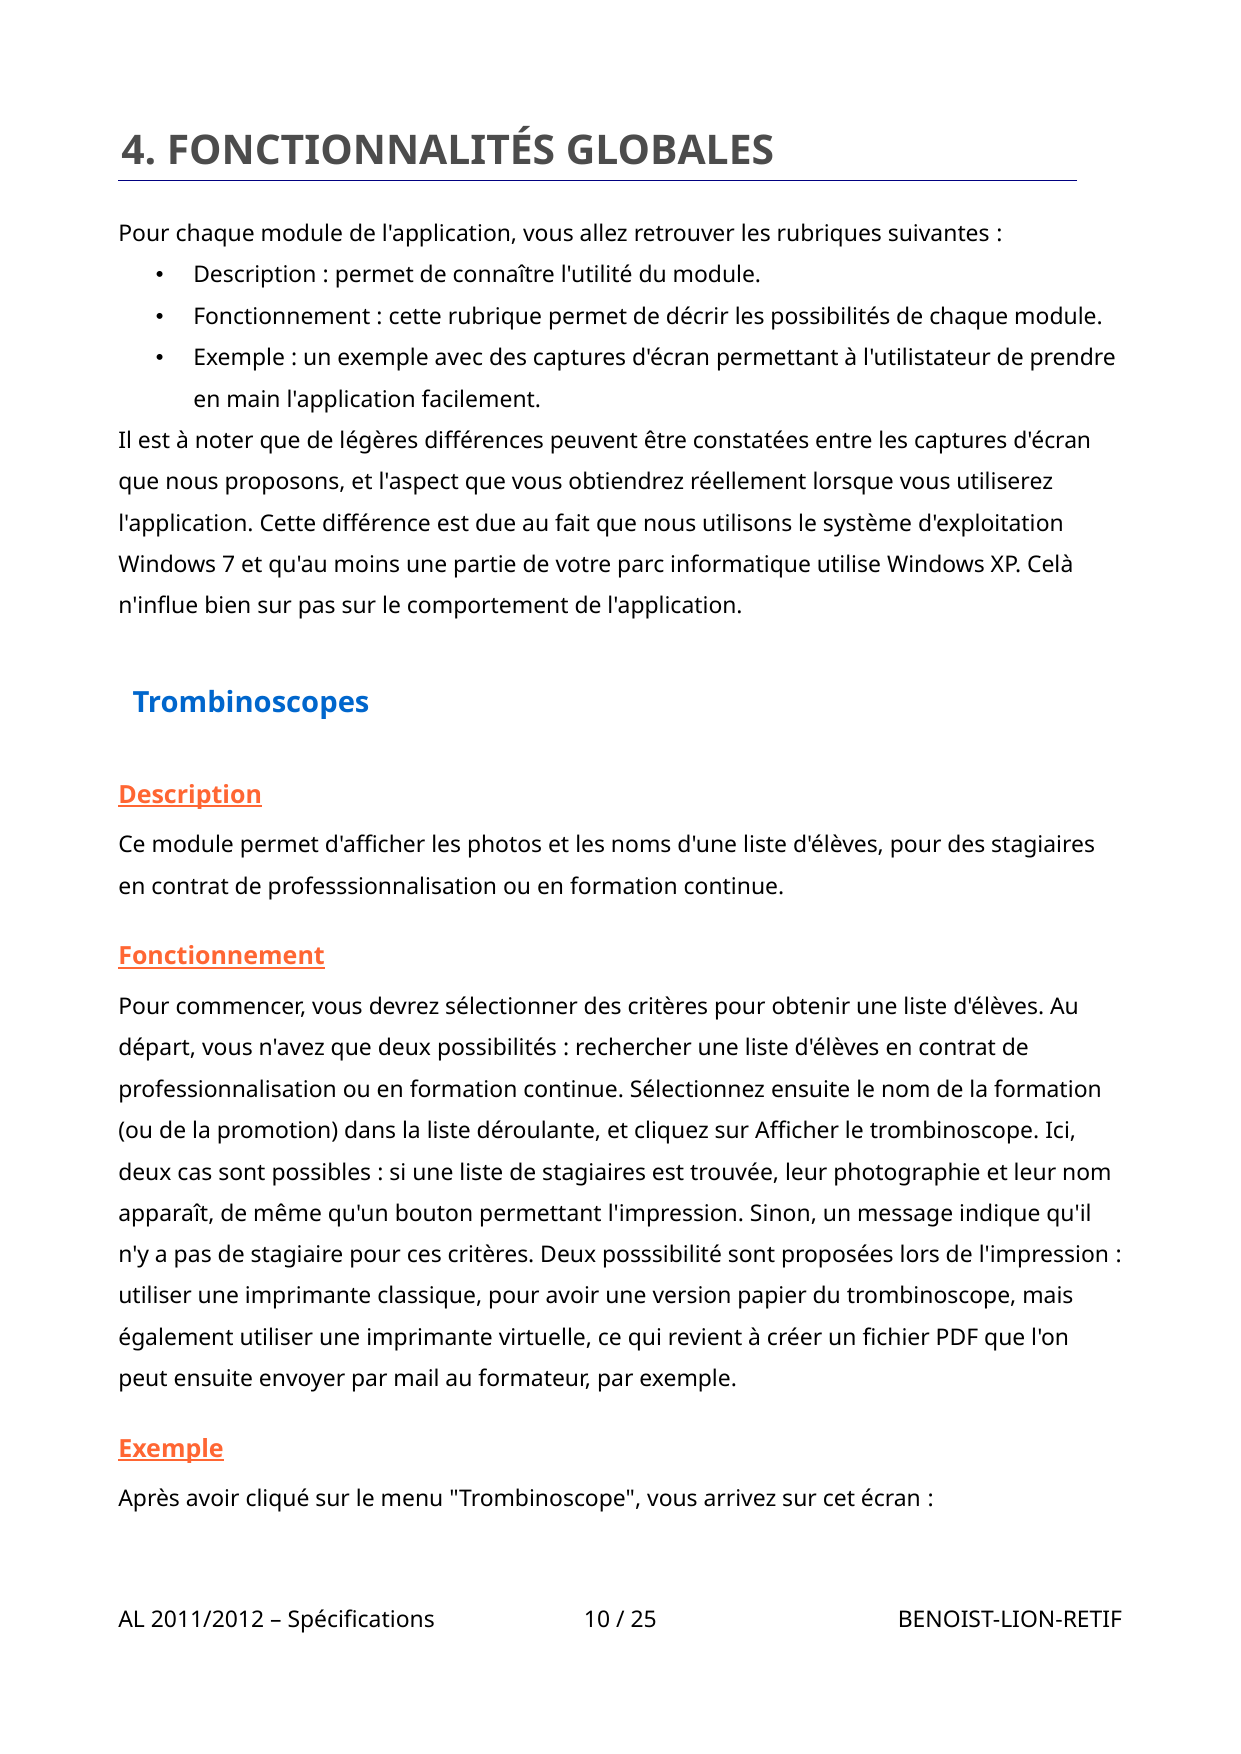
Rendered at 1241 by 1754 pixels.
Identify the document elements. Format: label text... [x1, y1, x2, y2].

list Fonctionnement : cette rubrique permet de décrir les possibilités de chaque module. [156, 291, 1122, 333]
text Il est à noter que de légères différences peuvent être constatées entre les captures d'écran que nous proposons, et l'aspect que vous obtiendrez réellement lorsque vous utiliserez l'application. Cette différence est due au fait que nous utilisons le système d'exploitation Windows 7 et qu'au moins une partie de votre parc informatique utilise Windows XP. Celà n'influe bien sur pas sur le comportement de l'application. [118, 415, 1122, 622]
subtitle Fonctionnement [118, 932, 1122, 973]
subtitle Exemple [118, 1424, 1122, 1466]
subtitle Trombinoscopes [132, 682, 1122, 721]
text Pour commencer, vous devrez sélectionner des critères pour obtenir une liste d'élèves. Au départ, vous n'avez que deux possibilités : rechercher une liste d'élèves en contrat de professionnalisation ou en formation continue. Sélectionnez ensuite le nom de la formation (ou de la promotion) dans la liste déroulante, et cliquez sur Afficher le trombinoscope. Ici, deux cas sont possibles : si une liste de stagiaires est trouvée, leur photographie et leur nom apparaît, de même qu'un bouton permettant l'impression. Sinon, un message indique qu'il n'y a pas de stagiaire pour ces critères. Deux posssibilité sont proposées lors de l'impression : utiliser une imprimante classique, pour avoir une version papier du trombinoscope, mais également utiliser une imprimante virtuelle, ce qui revient à créer un fichier PDF que l'on peut ensuite envoyer par mail au formateur, par exemple. [118, 981, 1122, 1395]
list Description : permet de connaître l'utilité du module. [156, 250, 1122, 291]
text Ce module permet d'afficher les photos et les noms d'une liste d'élèves, pour des stagiaires en contrat de professsionnalisation ou en formation continue. [118, 820, 1122, 903]
list Exemple : un exemple avec des captures d'écran permettant à l'utilistateur de prendre en main l'application facilement. [156, 333, 1122, 415]
subtitle 4. Fonctionnalités globales [118, 118, 1077, 180]
text Après avoir cliqué sur le menu "Trombinoscope", vous arrivez sur cet écran : [118, 1474, 1122, 1515]
text Pour chaque module de l'application, vous allez retrouver les rubriques suivantes : [118, 208, 1122, 250]
subtitle Description [118, 770, 1122, 812]
